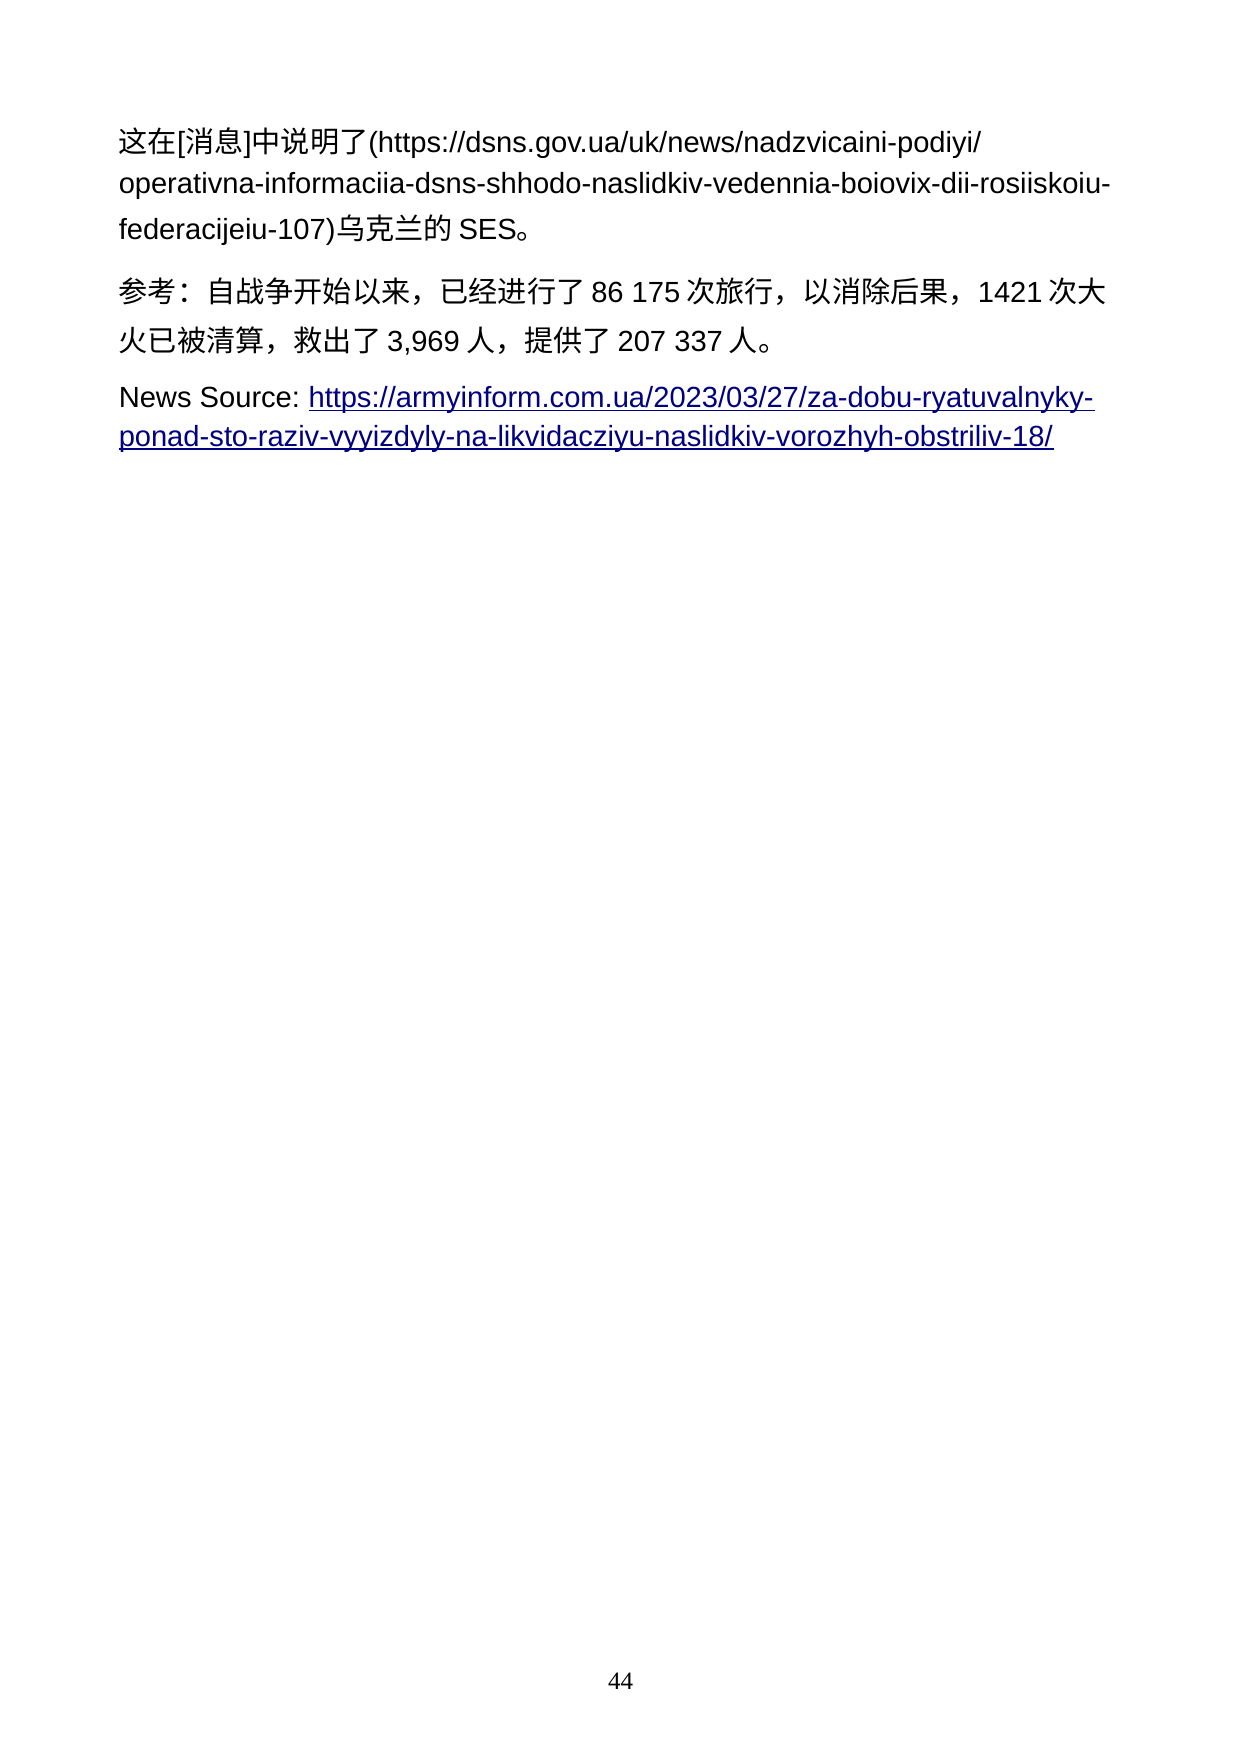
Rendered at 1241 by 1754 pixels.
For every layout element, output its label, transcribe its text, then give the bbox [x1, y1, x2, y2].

text 这在[消息]中说明了(https://dsns.gov.ua/uk/news/nadzvicaini-podiyi/operativna-informaciia-dsns-shhodo-naslidkiv-vedennia-boiovix-dii-rosiiskoiu-federacijeiu-107)乌克兰的SES。 [118, 118, 1122, 248]
text 参考：自战争开始以来，已经进行了86 175次旅行，以消除后果，1421次大火已被清算，救出了3,969人，提供了207 337人。 [118, 269, 1122, 359]
text News Source: https://armyinform.com.ua/2023/03/27/za-dobu-ryatuvalnyky-ponad-sto-raziv-vyyizdyly-na-likvidacziyu-naslidkiv-vorozhyh-obstriliv-18/ [118, 380, 1122, 452]
